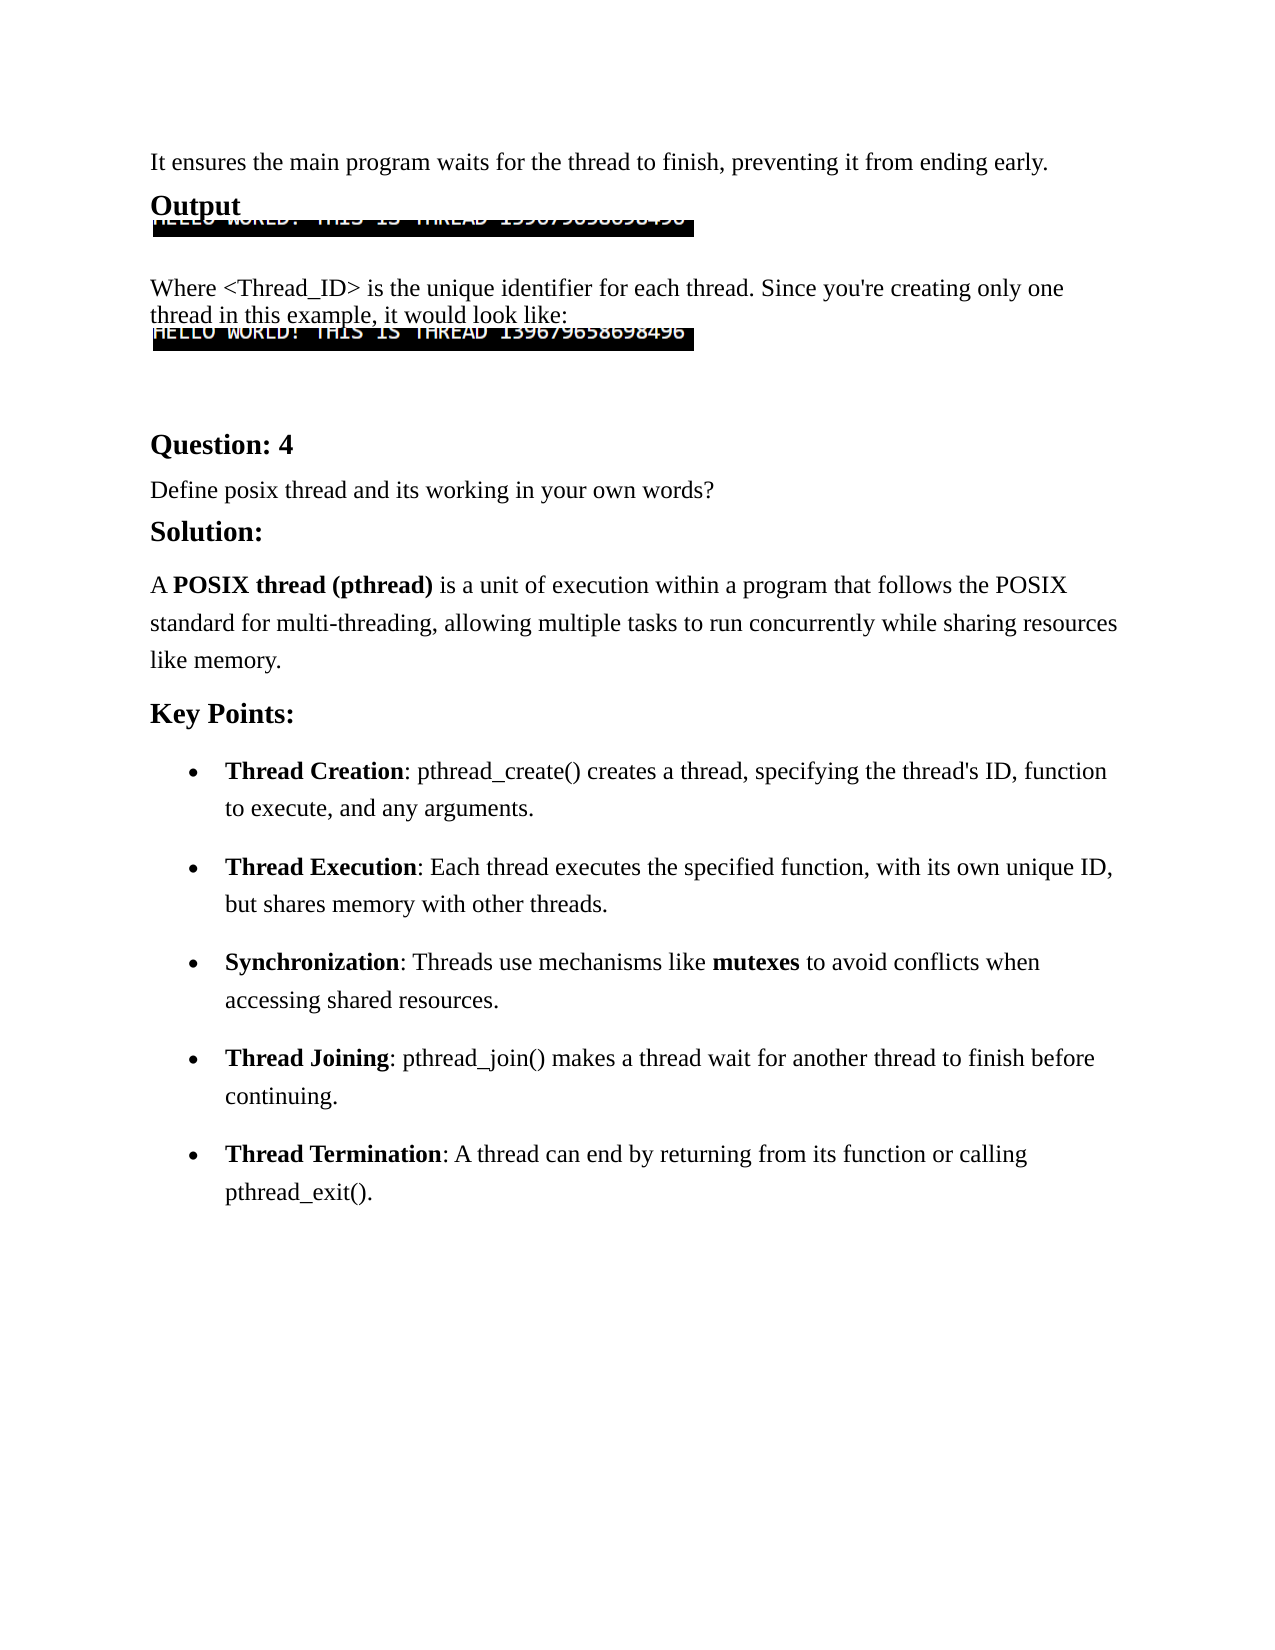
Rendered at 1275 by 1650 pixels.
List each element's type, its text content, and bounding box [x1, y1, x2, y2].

list Thread Joining: pthread_join() makes a thread wait for another thread to finish before continuing. [187, 1037, 1125, 1112]
list Thread Execution: Each thread executes the specified function, with its own unique ID, but shares memory with other threads. [187, 845, 1125, 920]
list Thread Creation: pthread_create() creates a thread, specifying the thread's ID, function to execute, and any arguments. [187, 749, 1125, 824]
list Synchronization: Threads use mechanisms like mutexes to avoid conflicts when accessing shared resources. [187, 941, 1125, 1016]
text A POSIX thread (pthread) is a unit of execution within a program that follows the POSIX standard for multi-threading, allowing multiple tasks to run concurrently while sharing resources like memory. [150, 564, 1125, 676]
list Thread Termination: A thread can end by returning from its function or calling pthread_exit(). [187, 1132, 1125, 1207]
text Define posix thread and its working in your own words? [150, 476, 1125, 503]
text Key Points: [150, 703, 1125, 728]
text Solution: [150, 520, 1125, 547]
text Output [150, 196, 1125, 221]
text It ensures the main program waits for the thread to finish, preventing it from ending early. [150, 150, 1125, 175]
text Where <Thread_ID> is the unique identifier for each thread. Since you're creating only one thread in this example, it would look like: [150, 275, 1125, 329]
text Question: 4 [150, 433, 1125, 460]
